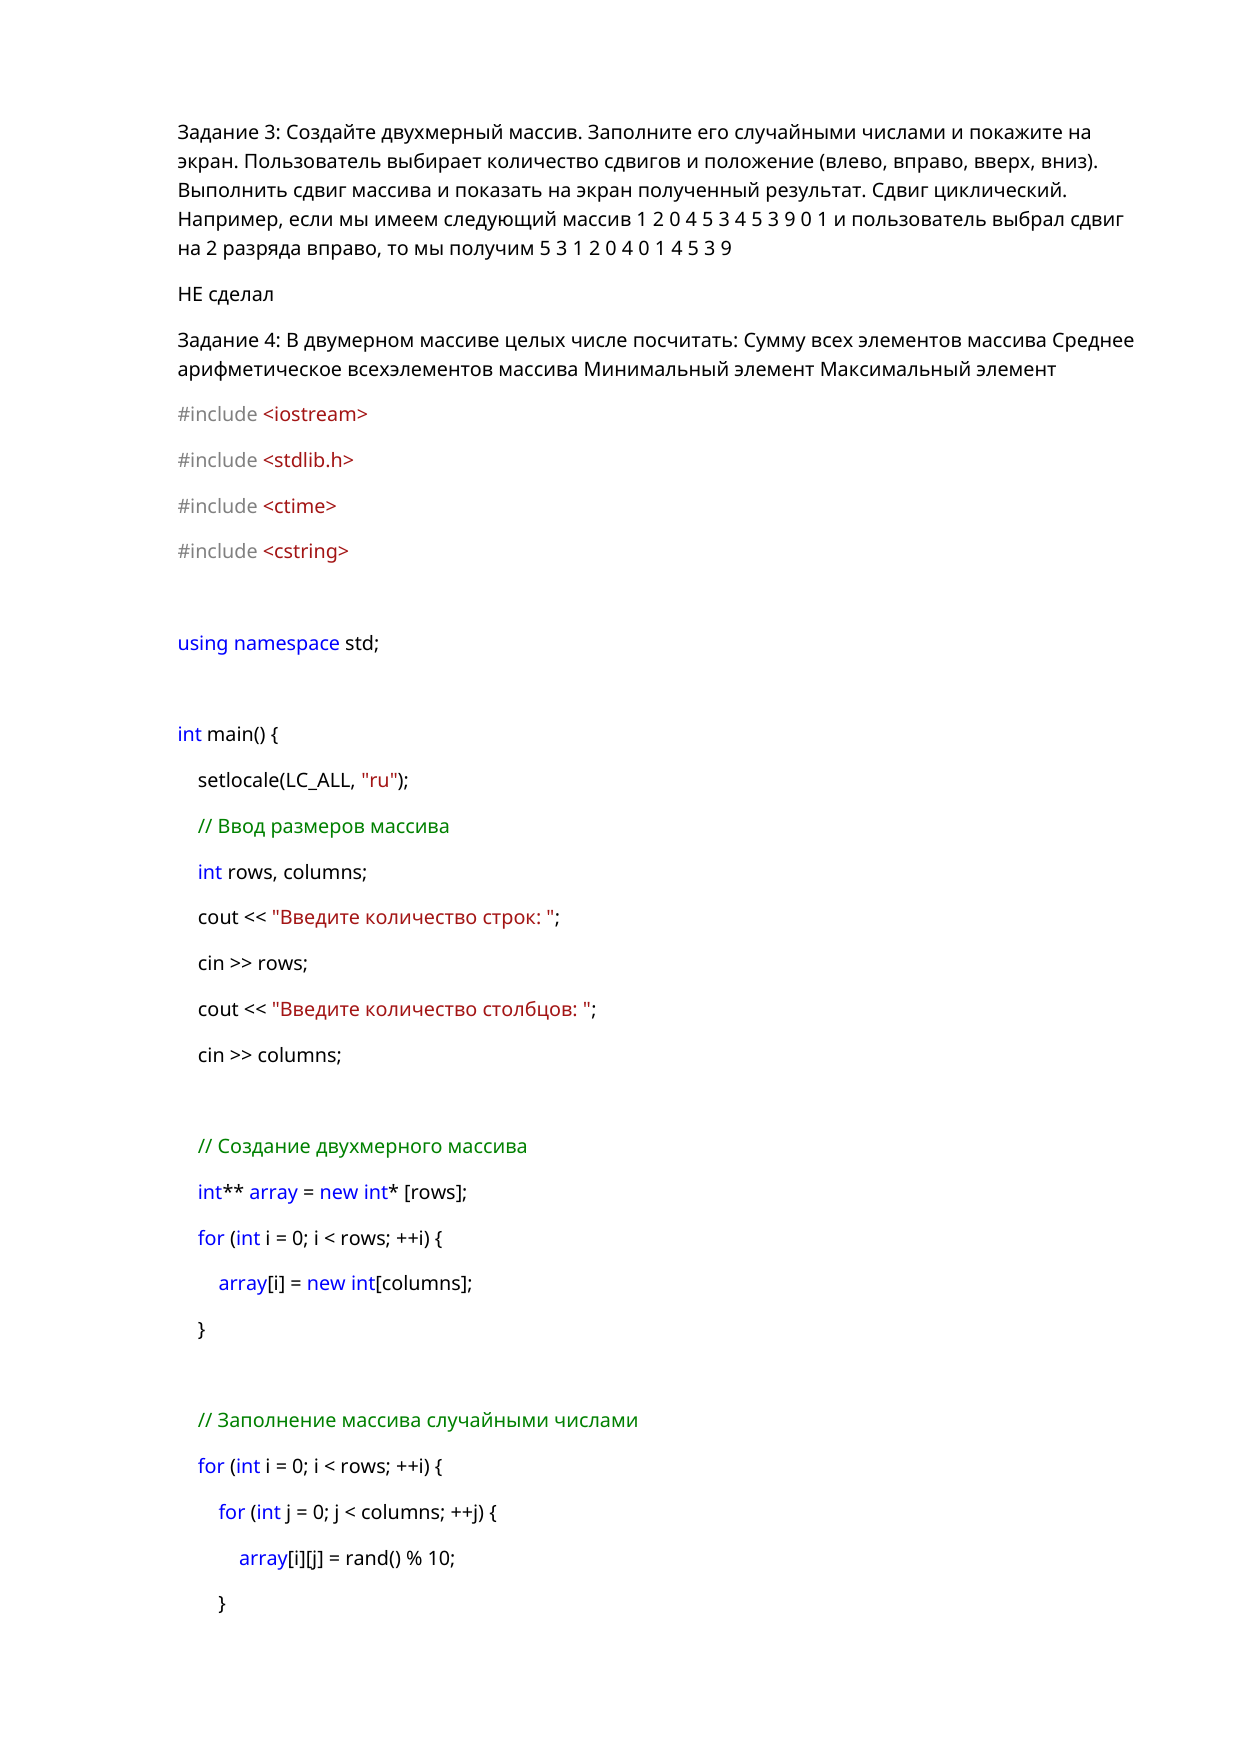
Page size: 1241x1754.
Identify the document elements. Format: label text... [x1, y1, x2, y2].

text #include <stdlib.h> [177, 446, 1152, 473]
text // Заполнение массива случайными числами [177, 1407, 1152, 1434]
text } [177, 1589, 1152, 1617]
text cin >> columns; [177, 1041, 1152, 1068]
text int rows, columns; [177, 858, 1152, 885]
text cin >> rows; [177, 949, 1152, 976]
text setlocale(LC_ALL, "ru"); [177, 766, 1152, 793]
text } [177, 1315, 1152, 1342]
text #include <cstring> [177, 538, 1152, 565]
text cout << "Введите количество столбцов: "; [177, 995, 1152, 1022]
text int main() { [177, 721, 1152, 748]
text cout << "Введите количество строк: "; [177, 904, 1152, 931]
text for (int i = 0; i < rows; ++i) { [177, 1224, 1152, 1251]
text Задание 4: В двумерном массиве целых числе посчитать: Сумму всех элементов массива Среднее арифметическое всехэлементов массива Минимальный элемент Максимальный элемент [177, 326, 1152, 382]
text using namespace std; [177, 629, 1152, 656]
text // Ввод размеров массива [177, 812, 1152, 839]
text int** array = new int* [rows]; [177, 1178, 1152, 1205]
text array[i] = new int[columns]; [177, 1269, 1152, 1296]
text #include <ctime> [177, 492, 1152, 519]
text #include <iostream> [177, 401, 1152, 428]
text for (int i = 0; i < rows; ++i) { [177, 1452, 1152, 1479]
text Задание 3: Создайте двухмерный массив. Заполните его случайными числами и покажите на экран. Пользователь выбирает количество сдвигов и положение (влево, вправо, вверх, вниз). Выполнить сдвиг массива и показать на экран полученный результат. Сдвиг циклический. Например, если мы имеем следующий массив 1 2 0 4 5 3 4 5 3 9 0 1 и пользователь выбрал сдвиг на 2 разряда вправо, то мы получим 5 3 1 2 0 4 0 1 4 5 3 9 [177, 118, 1152, 261]
text НЕ сделал [177, 280, 1152, 307]
text array[i][j] = rand() % 10; [177, 1544, 1152, 1571]
text // Создание двухмерного массива [177, 1132, 1152, 1159]
text for (int j = 0; j < columns; ++j) { [177, 1498, 1152, 1525]
